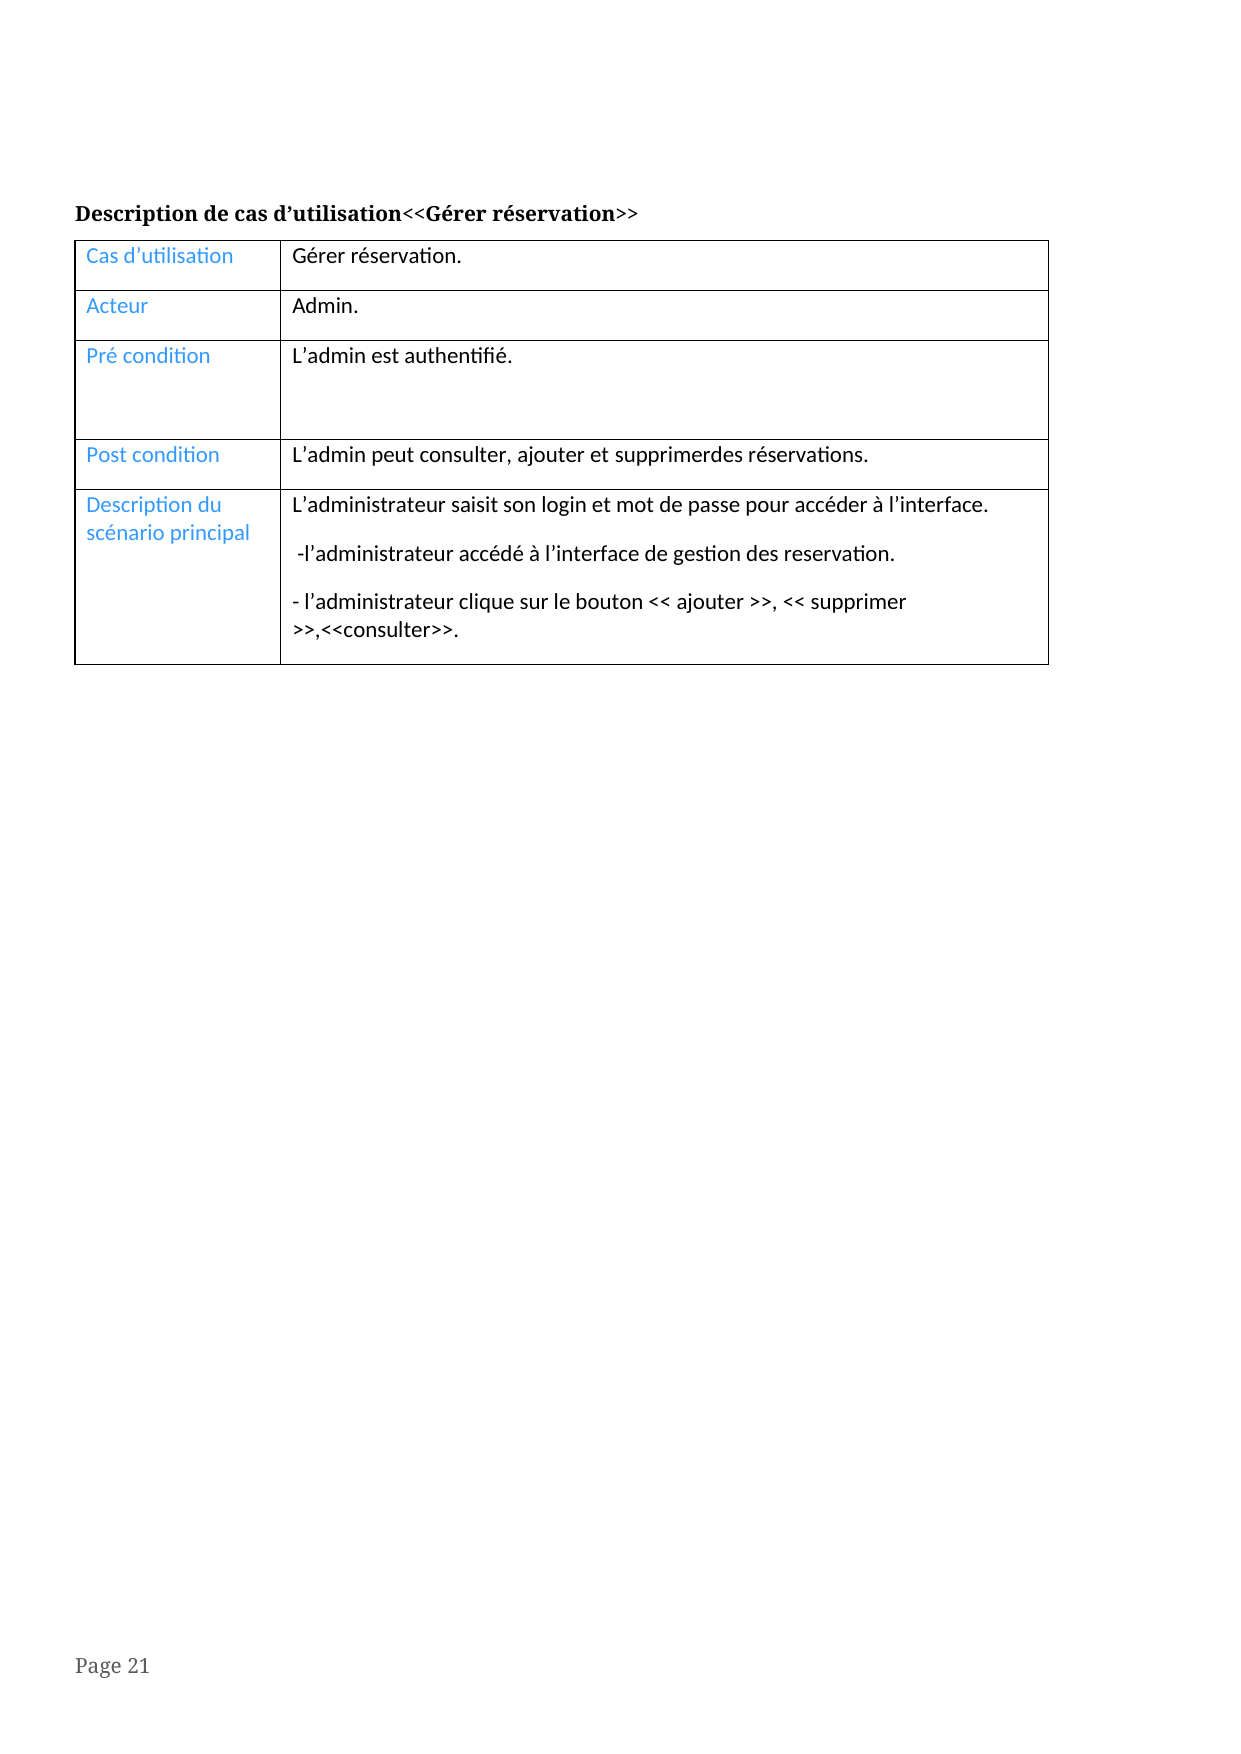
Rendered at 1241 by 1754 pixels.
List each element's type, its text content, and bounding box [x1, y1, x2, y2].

table_cell Post condition [76, 440, 280, 489]
table_cell Acteur [76, 291, 280, 340]
text Description de cas d’utilisation<<Gérer réservation>> [75, 199, 1165, 228]
table_header Cas d’utilisation [76, 241, 280, 290]
table_header Gérer réservation. [281, 241, 1048, 290]
table_cell Pré condition [76, 341, 280, 439]
table_cell L’administrateur saisit son login et mot de passe pour accéder à l’interface. -l’administrateur accédé à l’interface de gestion des reservation. - l’administrateur clique sur le bouton << ajouter >>, << supprimer >>,<<consulter>>. [281, 490, 1048, 664]
table_cell Description du scénario principal [76, 490, 280, 664]
table_cell L’admin peut consulter, ajouter et supprimerdes réservations. [281, 440, 1048, 489]
table_cell Admin. [281, 291, 1048, 340]
table_cell L’admin est authentifié. [281, 341, 1048, 439]
